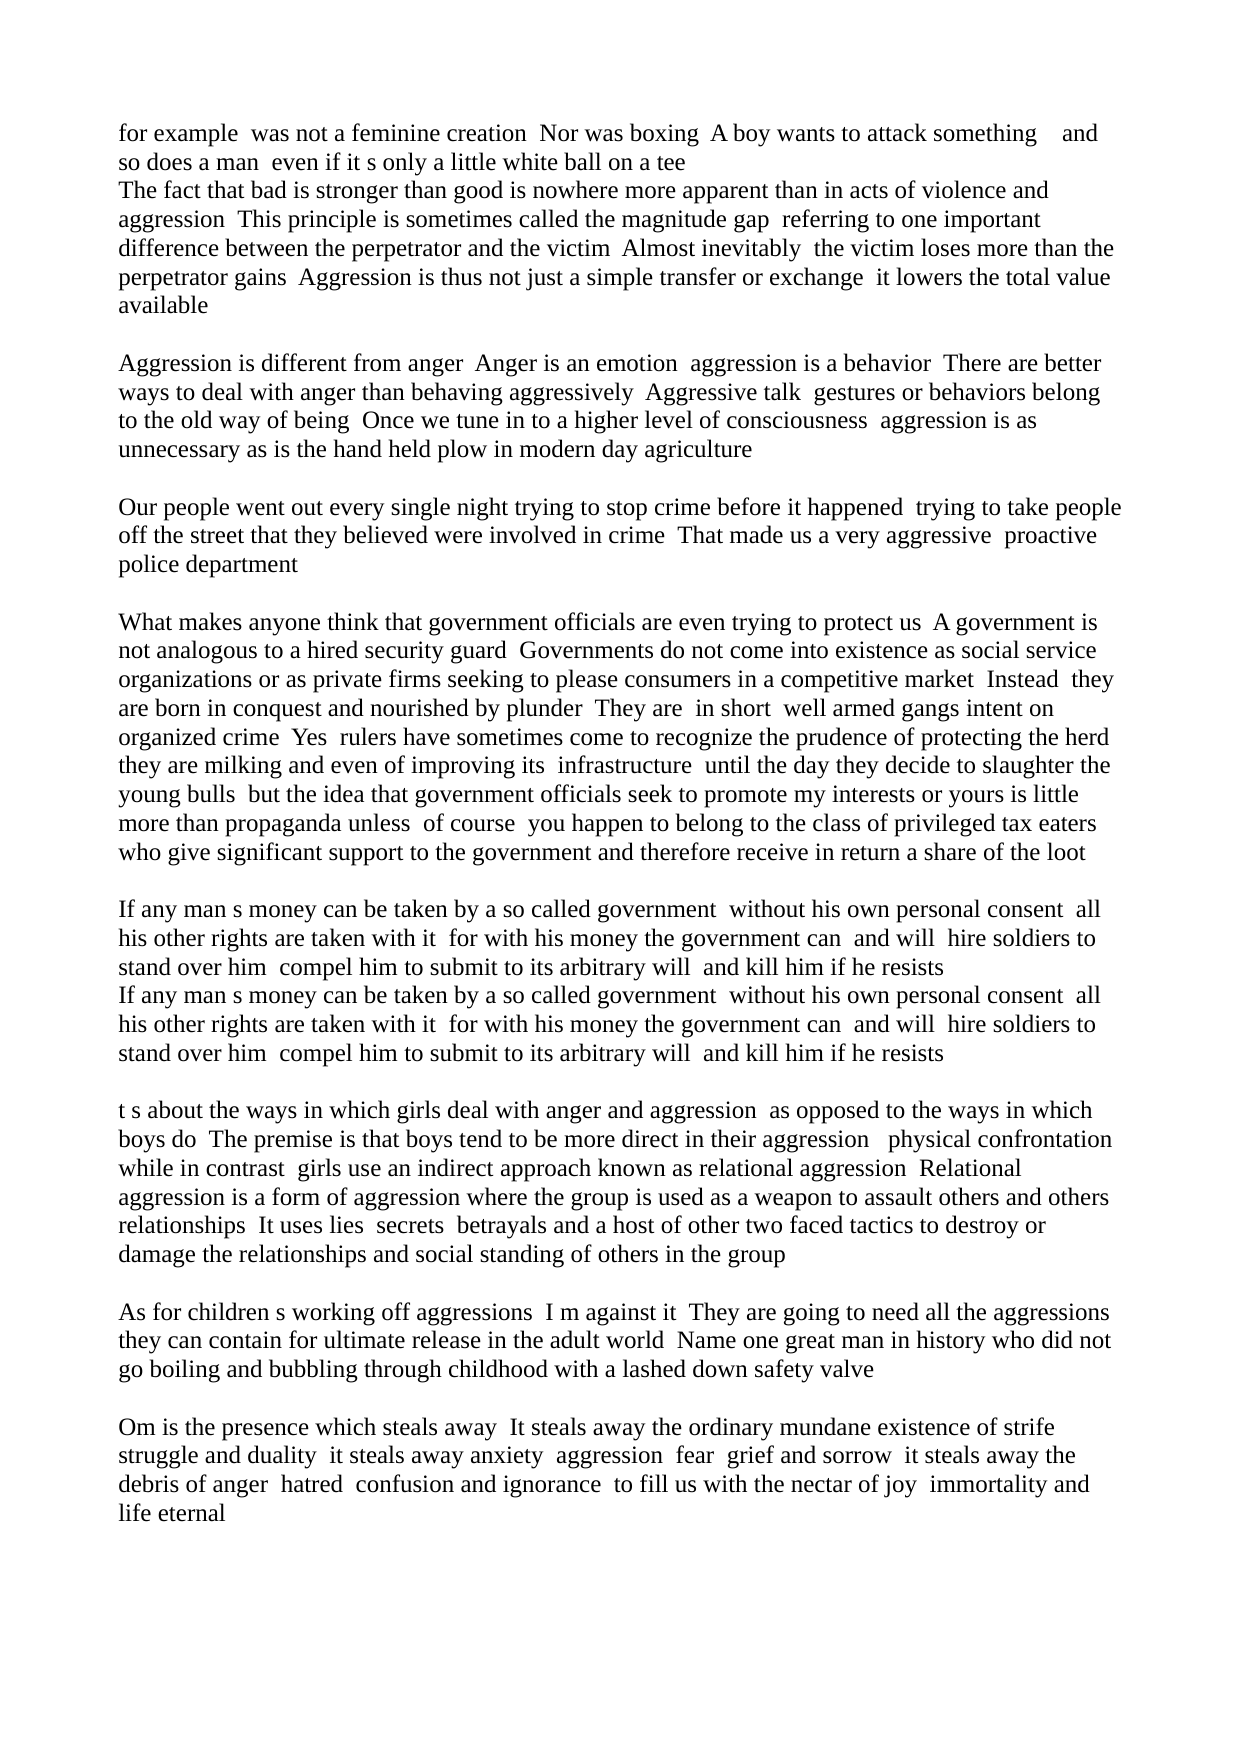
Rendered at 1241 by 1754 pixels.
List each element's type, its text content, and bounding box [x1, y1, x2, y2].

text If any man s money can be taken by a so called government without his own personal consent all his other rights are taken with it for with his money the government can and will hire soldiers to stand over him compel him to submit to its arbitrary will and kill him if he resists [118, 981, 1122, 1067]
text If any man s money can be taken by a so called government without his own personal consent all his other rights are taken with it for with his money the government can and will hire soldiers to stand over him compel him to submit to its arbitrary will and kill him if he resists [118, 894, 1122, 981]
text Aggression is different from anger Anger is an emotion aggression is a behavior There are better ways to deal with anger than behaving aggressively Aggressive talk gestures or behaviors belong to the old way of being Once we tune in to a higher level of consciousness aggression is as unnecessary as is the hand held plow in modern day agriculture [118, 348, 1122, 463]
text The fact that bad is stronger than good is nowhere more apparent than in acts of violence and aggression This principle is sometimes called the magnitude gap referring to one important difference between the perpetrator and the victim Almost inevitably the victim loses more than the perpetrator gains Aggression is thus not just a simple transfer or exchange it lowers the total value available [118, 176, 1122, 319]
text Our people went out every single night trying to stop crime before it happened trying to take people off the street that they believed were involved in crime That made us a very aggressive proactive police department [118, 492, 1122, 578]
text for example was not a feminine creation Nor was boxing A boy wants to attack something and so does a man even if it s only a little white ball on a tee [118, 118, 1122, 176]
text Om is the presence which steals away It steals away the ordinary mundane existence of strife struggle and duality it steals away anxiety aggression fear grief and sorrow it steals away the debris of anger hatred confusion and ignorance to fill us with the nectar of joy immortality and life eternal [118, 1412, 1122, 1527]
text t s about the ways in which girls deal with anger and aggression as opposed to the ways in which boys do The premise is that boys tend to be more direct in their aggression physical confrontation while in contrast girls use an indirect approach known as relational aggression Relational aggression is a form of aggression where the group is used as a weapon to assault others and others relationships It uses lies secrets betrayals and a host of other two faced tactics to destroy or damage the relationships and social standing of others in the group [118, 1096, 1122, 1268]
text As for children s working off aggressions I m against it They are going to need all the aggressions they can contain for ultimate release in the adult world Name one great man in history who did not go boiling and bubbling through childhood with a lashed down safety valve [118, 1297, 1122, 1383]
text What makes anyone think that government officials are even trying to protect us A government is not analogous to a hired security guard Governments do not come into existence as social service organizations or as private firms seeking to please consumers in a competitive market Instead they are born in conquest and nourished by plunder They are in short well armed gangs intent on organized crime Yes rulers have sometimes come to recognize the prudence of protecting the herd they are milking and even of improving its infrastructure until the day they decide to slaughter the young bulls but the idea that government officials seek to promote my interests or yours is little more than propaganda unless of course you happen to belong to the class of privileged tax eaters who give significant support to the government and therefore receive in return a share of the loot [118, 607, 1122, 866]
